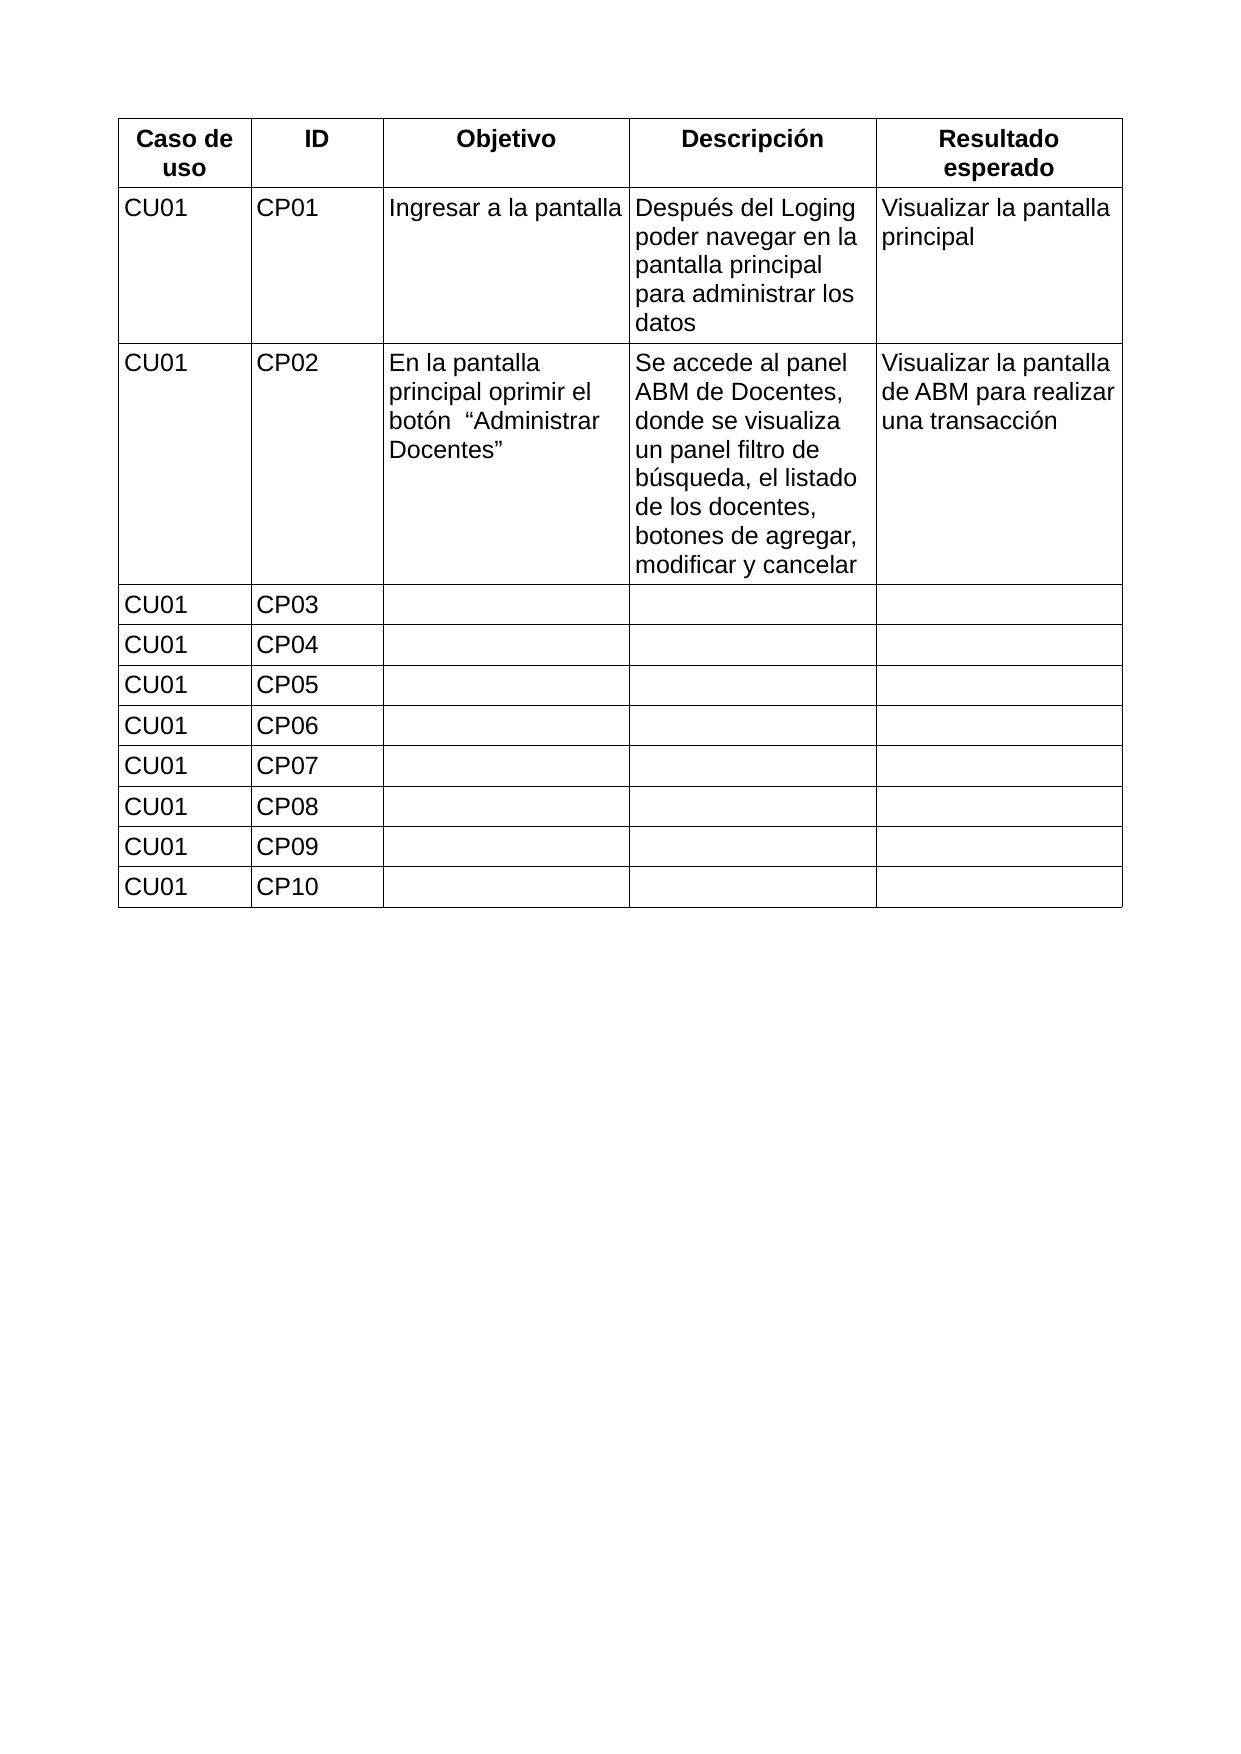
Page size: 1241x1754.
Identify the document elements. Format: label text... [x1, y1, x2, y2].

table_cell [630, 706, 876, 745]
table_cell [384, 625, 629, 665]
table_cell [630, 666, 876, 705]
table_cell CU01 [119, 625, 251, 665]
table_cell [630, 585, 876, 624]
table_cell [630, 867, 876, 907]
table_cell CP02 [252, 344, 383, 584]
table_cell [630, 787, 876, 826]
table_cell [630, 746, 876, 786]
table_cell Ingresar a la pantalla [384, 188, 629, 342]
table_cell CP10 [252, 867, 383, 907]
table_cell Después del Loging poder navegar en la pantalla principal para administrar los datos [630, 188, 876, 342]
table_cell [877, 787, 1122, 826]
table_header Objetivo [384, 119, 629, 187]
table_cell [877, 706, 1122, 745]
table_header Descripción [630, 119, 876, 187]
table_cell CU01 [119, 746, 251, 786]
table_header ID [252, 119, 383, 187]
table_cell [630, 625, 876, 665]
table_cell CU01 [119, 827, 251, 866]
table_header Caso de uso [119, 119, 251, 187]
table_cell [384, 827, 629, 866]
table_cell [384, 666, 629, 705]
table_cell CP07 [252, 746, 383, 786]
table_cell CU01 [119, 344, 251, 584]
table_cell CU01 [119, 787, 251, 826]
table_cell [877, 827, 1122, 866]
table_cell CP08 [252, 787, 383, 826]
table_cell CP01 [252, 188, 383, 342]
table_cell CP05 [252, 666, 383, 705]
table_cell [384, 585, 629, 624]
table_cell Se accede al panel ABM de Docentes, donde se visualiza un panel filtro de búsqueda, el listado de los docentes, botones de agregar, modificar y cancelar [630, 344, 876, 584]
table_cell [877, 746, 1122, 786]
table_cell [877, 585, 1122, 624]
table_cell [384, 867, 629, 907]
table_cell [877, 666, 1122, 705]
table_cell [877, 625, 1122, 665]
table_cell CP09 [252, 827, 383, 866]
table_cell Visualizar la pantalla de ABM para realizar una transacción [877, 344, 1122, 584]
table_cell [384, 746, 629, 786]
table_cell Visualizar la pantalla principal [877, 188, 1122, 342]
table_cell CU01 [119, 867, 251, 907]
table_cell CP06 [252, 706, 383, 745]
table_cell CU01 [119, 188, 251, 342]
table_cell [877, 867, 1122, 907]
table_cell En la pantalla principal oprimir el botón “Administrar Docentes” [384, 344, 629, 584]
table_cell CP04 [252, 625, 383, 665]
table_cell CP03 [252, 585, 383, 624]
table_cell [384, 706, 629, 745]
table_cell CU01 [119, 706, 251, 745]
table_cell CU01 [119, 666, 251, 705]
table_cell [630, 827, 876, 866]
table_cell [384, 787, 629, 826]
table_cell CU01 [119, 585, 251, 624]
table_header Resultado esperado [877, 119, 1122, 187]
